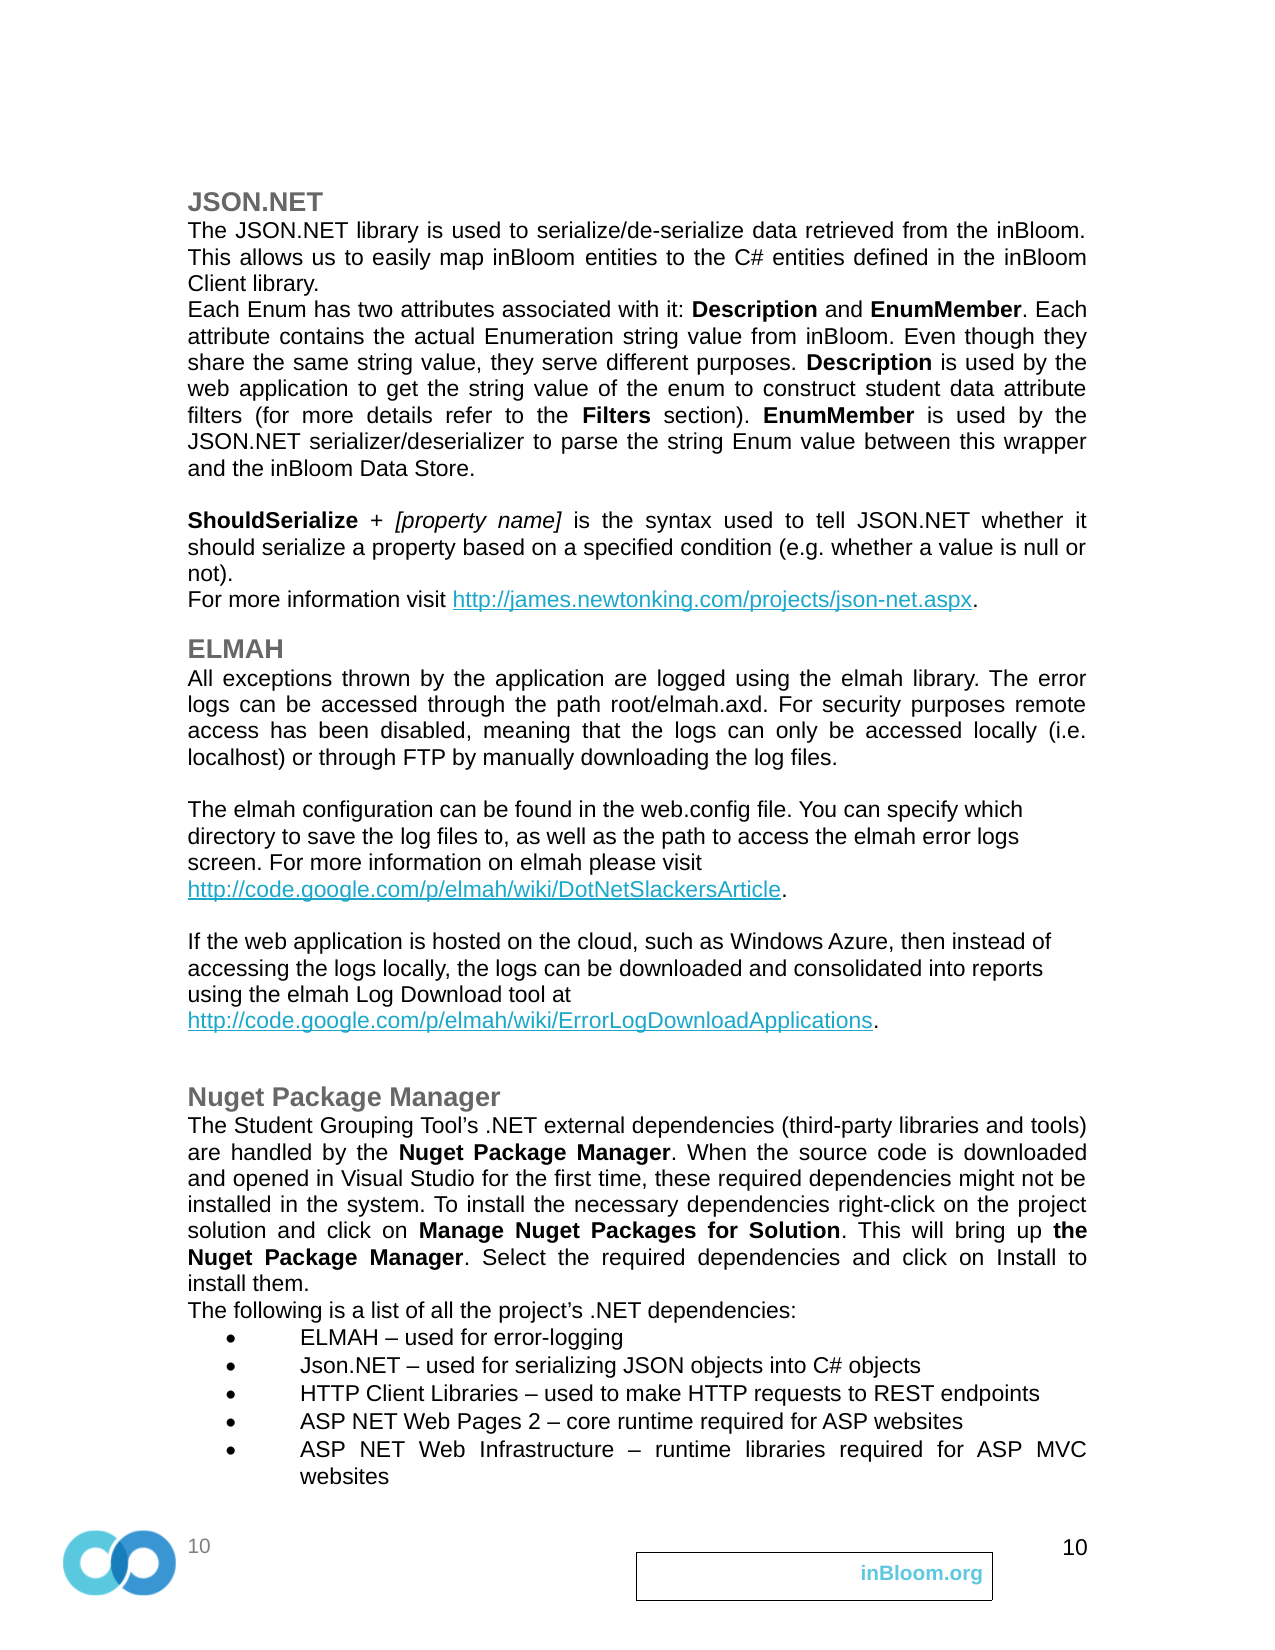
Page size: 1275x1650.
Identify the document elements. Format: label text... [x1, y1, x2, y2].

subtitle ELMAH [187, 633, 1087, 665]
text ShouldSerialize + [property name] is the syntax used to tell JSON.NET whether it should serialize a property based on a specified condition (e.g. whether a value is null or not). [187, 507, 1087, 586]
subtitle JSON.NET [187, 186, 1087, 217]
list ASP NET Web Pages 2 – core runtime required for ASP websites [225, 1407, 1087, 1435]
list Json.NET – used for serializing JSON objects into C# objects [225, 1351, 1087, 1379]
picture [53, 1518, 926, 1635]
text The Student Grouping Tool’s .NET external dependencies (third-party libraries and tools) are handled by the Nuget Package Manager. When the source code is downloaded and opened in Visual Studio for the first time, these required dependencies might not be installed in the system. To install the necessary dependencies right-click on the project solution and click on Manage Nuget Packages for Solution. This will bring up the Nuget Package Manager. Select the required dependencies and click on Install to install them. [187, 1112, 1087, 1297]
text The following is a list of all the project’s .NET dependencies: [187, 1297, 1087, 1323]
list HTTP Client Libraries – used to make HTTP requests to REST endpoints [225, 1379, 1087, 1407]
text The JSON.NET library is used to serialize/de-serialize data retrieved from the inBloom. This allows us to easily map inBloom entities to the C# entities defined in the inBloom Client library. [187, 217, 1087, 296]
text The elmah configuration can be found in the web.config file. You can specify which directory to save the log files to, as well as the path to access the elmah error logs screen. For more information on elmah please visit http://code.google.com/p/elmah/wiki/DotNetSlackersArticle. [187, 796, 1087, 902]
list ASP NET Web Infrastructure – runtime libraries required for ASP MVC websites [225, 1435, 1087, 1489]
text Each Enum has two attributes associated with it: Description and EnumMember. Each attribute contains the actual Enumeration string value from inBloom. Even though they share the same string value, they serve different purposes. Description is used by the web application to get the string value of the enum to construct student data attribute filters (for more details refer to the Filters section). EnumMember is used by the JSON.NET serializer/deserializer to parse the string Enum value between this wrapper and the inBloom Data Store. [187, 296, 1087, 481]
text If the web application is hosted on the cloud, such as Windows Azure, then instead of accessing the logs locally, the logs can be downloaded and consolidated into reports using the elmah Log Download tool at http://code.google.com/p/elmah/wiki/ErrorLogDownloadApplications. [187, 928, 1087, 1034]
text All exceptions thrown by the application are logged using the elmah library. The error logs can be accessed through the path root/elmah.axd. For security purposes remote access has been disabled, meaning that the logs can only be accessed locally (i.e. localhost) or through FTP by manually downloading the log files. [187, 665, 1087, 770]
text For more information visit http://james.newtonking.com/projects/json-net.aspx. [187, 586, 1087, 613]
list ELMAH – used for error-logging [225, 1323, 1087, 1351]
subtitle Nuget Package Manager [187, 1081, 1087, 1112]
